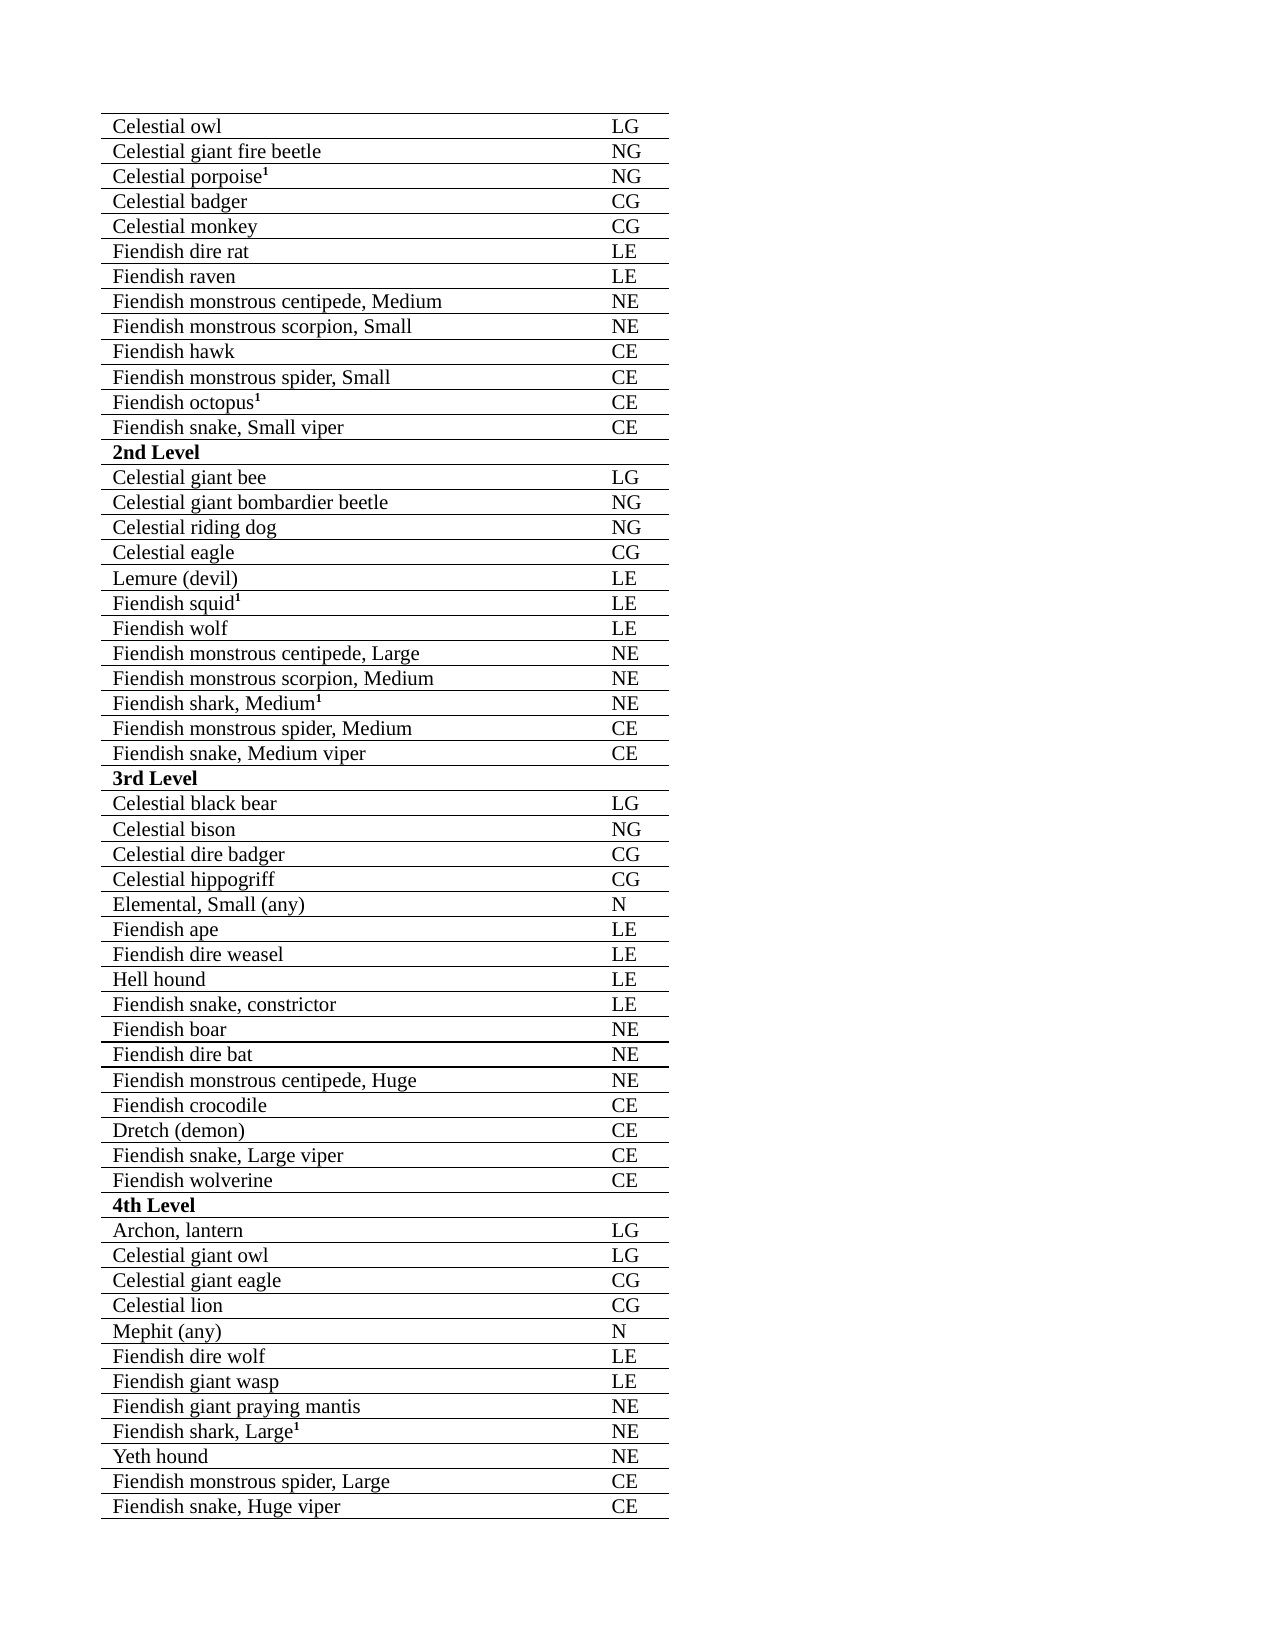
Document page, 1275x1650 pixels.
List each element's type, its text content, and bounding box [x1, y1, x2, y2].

table_cell Celestial giant eagle [101, 1268, 600, 1292]
table_cell NE [600, 666, 669, 690]
table_cell CE [600, 365, 669, 389]
table_cell Fiendish ape [101, 917, 600, 941]
table_cell LE [600, 992, 669, 1016]
table_cell CG [600, 1268, 669, 1292]
table_cell Celestial lion [101, 1294, 600, 1317]
table_cell LE [600, 591, 669, 614]
table_cell LE [600, 264, 669, 288]
table_cell Celestial black bear [101, 791, 600, 815]
table_cell CE [600, 1093, 669, 1117]
table_cell Fiendish shark, Large1 [101, 1419, 600, 1443]
table_cell Celestial eagle [101, 540, 600, 564]
table_cell NE [600, 691, 669, 715]
table_cell N [600, 1319, 669, 1343]
table_cell Fiendish monstrous centipede, Medium [101, 289, 600, 313]
table_cell NG [600, 139, 669, 163]
table_cell Fiendish monstrous centipede, Large [101, 641, 600, 665]
table_cell Dretch (demon) [101, 1118, 600, 1142]
table_cell Mephit (any) [101, 1319, 600, 1343]
table_cell CE [600, 1118, 669, 1142]
table_cell CE [600, 415, 669, 439]
table_cell CE [600, 1168, 669, 1192]
table_cell Celestial hippogriff [101, 867, 600, 891]
table_cell Celestial owl [101, 114, 600, 138]
table_cell [600, 440, 669, 464]
table_cell Lemure (devil) [101, 565, 600, 589]
table_cell Fiendish snake, constrictor [101, 992, 600, 1016]
table_cell CG [600, 842, 669, 866]
table_cell Fiendish dire bat [101, 1043, 600, 1066]
table_cell Celestial dire badger [101, 842, 600, 866]
table_cell CE [600, 716, 669, 740]
table_cell CE [600, 340, 669, 363]
table_cell Celestial giant fire beetle [101, 139, 600, 163]
table_cell Celestial bison [101, 816, 600, 841]
table_cell CG [600, 214, 669, 238]
table_cell Celestial giant bombardier beetle [101, 490, 600, 514]
table_cell CE [600, 1469, 669, 1493]
table_cell Fiendish snake, Large viper [101, 1143, 600, 1167]
table_cell Fiendish wolf [101, 616, 600, 640]
table_cell NE [600, 1419, 669, 1443]
table_cell Fiendish wolverine [101, 1168, 600, 1192]
table_cell Fiendish squid1 [101, 591, 600, 614]
table_cell Celestial porpoise1 [101, 164, 600, 188]
table_cell LE [600, 616, 669, 640]
table_cell Hell hound [101, 967, 600, 991]
table_cell CG [600, 867, 669, 891]
table_cell CE [600, 1143, 669, 1167]
table_cell Celestial badger [101, 189, 600, 213]
table_cell CE [600, 741, 669, 765]
table_cell Fiendish snake, Medium viper [101, 741, 600, 765]
table_cell NE [600, 1043, 669, 1066]
table_cell Archon, lantern [101, 1218, 600, 1242]
table_cell NE [600, 1444, 669, 1468]
table_cell Fiendish hawk [101, 340, 600, 363]
table_cell Fiendish crocodile [101, 1093, 600, 1117]
table_cell 3rd Level [101, 766, 600, 790]
table_cell LG [600, 791, 669, 815]
table_cell Elemental, Small (any) [101, 892, 600, 916]
table_cell Yeth hound [101, 1444, 600, 1468]
table_cell NG [600, 490, 669, 514]
table_cell Fiendish shark, Medium1 [101, 691, 600, 715]
table_cell Fiendish monstrous scorpion, Small [101, 314, 600, 338]
table_cell Fiendish dire weasel [101, 942, 600, 966]
table_cell LE [600, 239, 669, 263]
table_cell Fiendish snake, Small viper [101, 415, 600, 439]
table_cell [600, 1193, 669, 1217]
table_cell Fiendish octopus1 [101, 390, 600, 414]
table_cell CG [600, 540, 669, 564]
table_cell LE [600, 1369, 669, 1393]
table_cell LG [600, 1218, 669, 1242]
table_cell Fiendish monstrous spider, Medium [101, 716, 600, 740]
table_cell Celestial giant bee [101, 465, 600, 489]
table_cell NG [600, 816, 669, 841]
table_cell Fiendish raven [101, 264, 600, 288]
table_cell LE [600, 967, 669, 991]
table_cell CE [600, 390, 669, 414]
table_cell LG [600, 114, 669, 138]
table_cell NE [600, 314, 669, 338]
table_cell NG [600, 515, 669, 539]
table_cell Fiendish giant wasp [101, 1369, 600, 1393]
table_cell LE [600, 942, 669, 966]
table_cell CG [600, 189, 669, 213]
table_cell Fiendish giant praying mantis [101, 1394, 600, 1418]
table_cell LE [600, 1344, 669, 1368]
table_cell Fiendish dire rat [101, 239, 600, 263]
table_cell Fiendish monstrous spider, Small [101, 365, 600, 389]
table_cell LG [600, 465, 669, 489]
table_cell Celestial riding dog [101, 515, 600, 539]
table_cell LG [600, 1243, 669, 1267]
table_cell Fiendish monstrous centipede, Huge [101, 1068, 600, 1092]
table_cell Fiendish snake, Huge viper [101, 1494, 600, 1518]
table_cell Celestial giant owl [101, 1243, 600, 1267]
table_cell NE [600, 641, 669, 665]
table_cell LE [600, 917, 669, 941]
table_cell Fiendish dire wolf [101, 1344, 600, 1368]
table_cell N [600, 892, 669, 916]
table_cell 2nd Level [101, 440, 600, 464]
table_cell NE [600, 1068, 669, 1092]
table_cell 4th Level [101, 1193, 600, 1217]
table_cell NE [600, 289, 669, 313]
table_cell CG [600, 1294, 669, 1317]
table_cell CE [600, 1494, 669, 1518]
table_cell LE [600, 565, 669, 589]
table_cell NE [600, 1017, 669, 1041]
table_cell [600, 766, 669, 790]
table_cell Fiendish boar [101, 1017, 600, 1041]
table_cell Celestial monkey [101, 214, 600, 238]
table_cell Fiendish monstrous spider, Large [101, 1469, 600, 1493]
table_cell NE [600, 1394, 669, 1418]
table_cell Fiendish monstrous scorpion, Medium [101, 666, 600, 690]
table_cell NG [600, 164, 669, 188]
